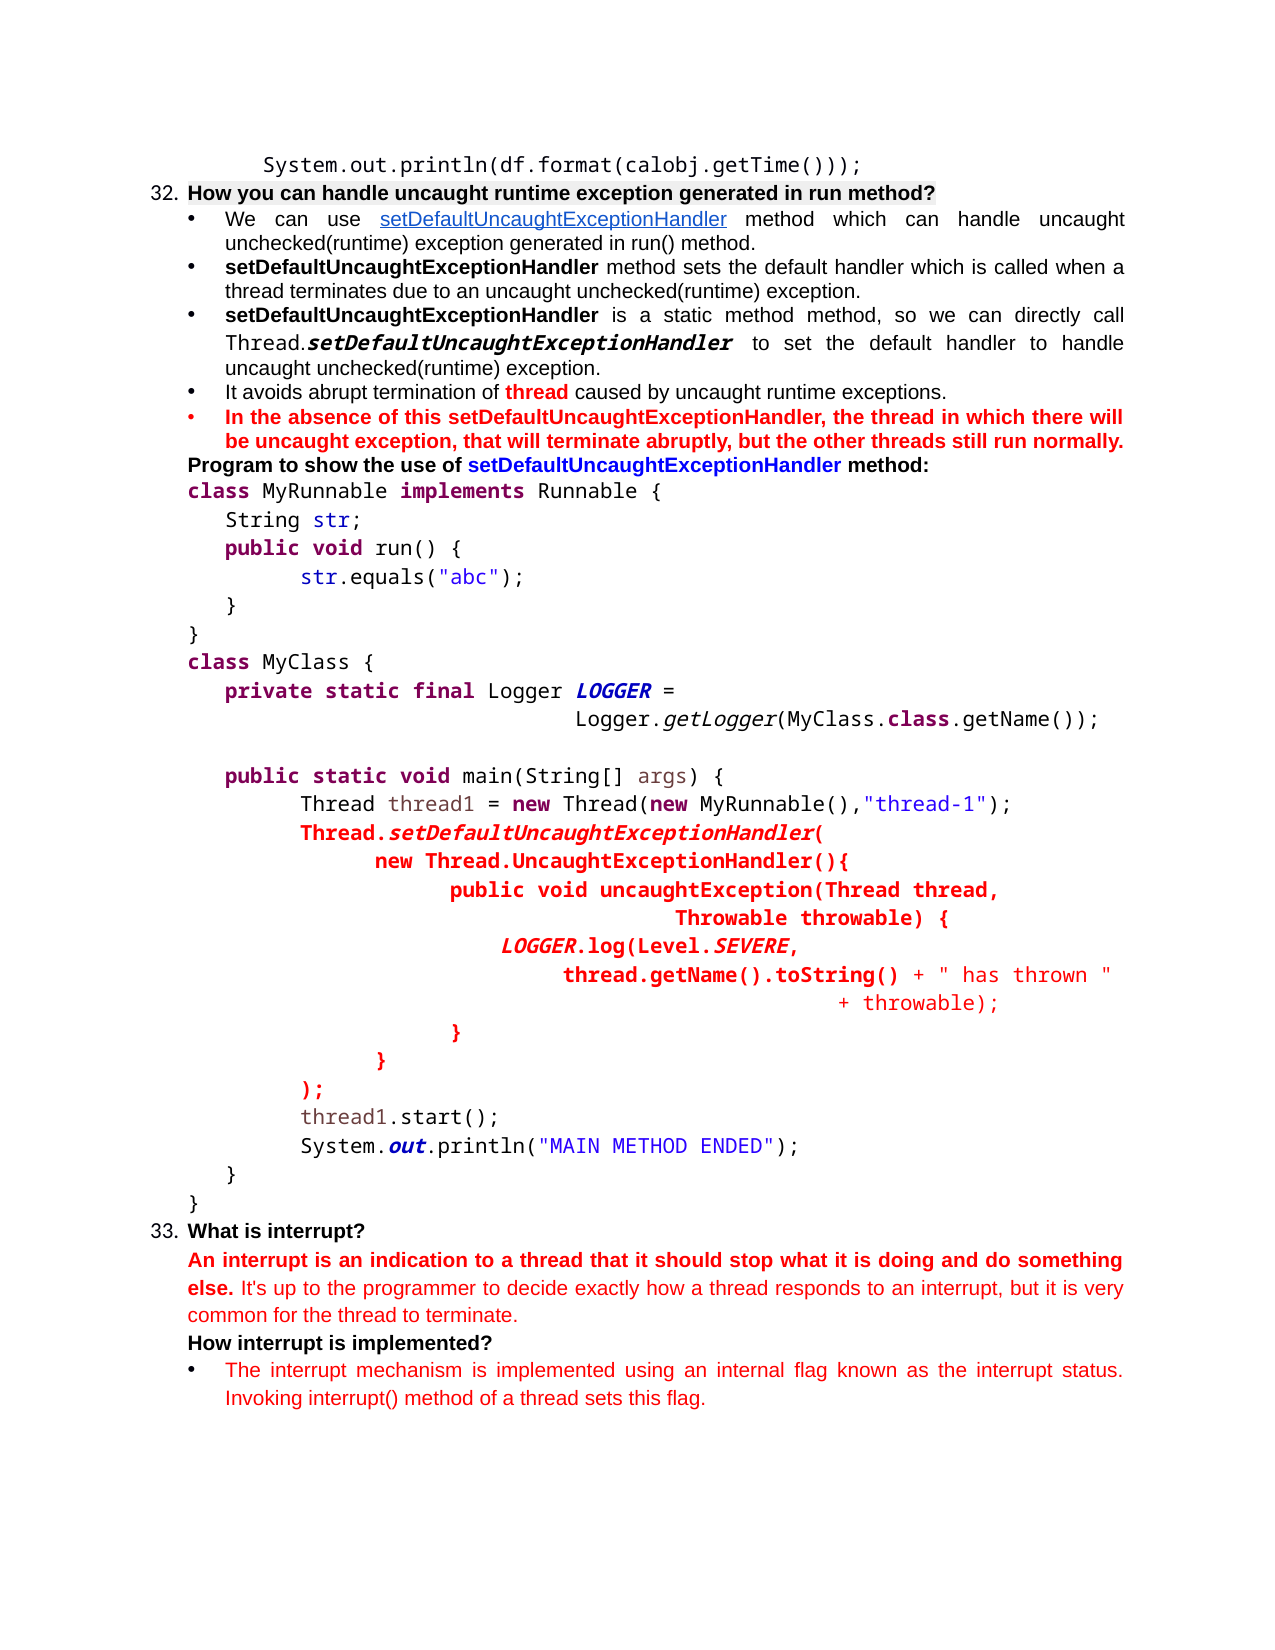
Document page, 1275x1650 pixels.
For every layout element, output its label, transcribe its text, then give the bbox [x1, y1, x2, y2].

list How interrupt is implemented? [150, 1331, 1125, 1355]
list public static void main(String[] args) { [150, 761, 1125, 789]
list System.out.println(df.format(calobj.getTime())); [225, 150, 1125, 178]
list It avoids abrupt termination of thread caused by uncaught runtime exceptions. [187, 380, 1125, 405]
list Throwable throwable) { [150, 903, 1125, 932]
list } [150, 619, 1125, 647]
list } [150, 1045, 1125, 1074]
list How you can handle uncaught runtime exception generated in run method? [150, 178, 1125, 206]
list public void uncaughtException(Thread thread, [150, 875, 1125, 903]
list String str; [150, 505, 1125, 533]
list public void run() { [150, 533, 1125, 562]
list The interrupt mechanism is implemented using an internal flag known as the interrupt status. Invoking interrupt() method of a thread sets this flag. [187, 1358, 1125, 1410]
list } [150, 1188, 1125, 1216]
list class MyRunnable implements Runnable { [150, 477, 1125, 505]
list private static final Logger LOGGER = [150, 676, 1125, 704]
list + throwable); [150, 988, 1125, 1017]
list Thread.setDefaultUncaughtExceptionHandler( [150, 818, 1125, 846]
list Thread thread1 = new Thread(new MyRunnable(),"thread-1"); [150, 789, 1125, 818]
list thread1.start(); [150, 1102, 1125, 1131]
list } [150, 1017, 1125, 1045]
list } [150, 590, 1125, 619]
list LOGGER.log(Level.SEVERE, [150, 932, 1125, 960]
list thread.getName().toString() + " has thrown " [150, 960, 1125, 988]
list setDefaultUncaughtExceptionHandler method sets the default handler which is called when a thread terminates due to an uncaught unchecked(runtime) exception. [187, 255, 1125, 303]
list System.out.println("MAIN METHOD ENDED"); [150, 1131, 1125, 1159]
list In the absence of this setDefaultUncaughtExceptionHandler, the thread in which there will be uncaught exception, that will terminate abruptly, but the other threads still run normally. [187, 405, 1125, 453]
list } [150, 1159, 1125, 1188]
list Logger.getLogger(MyClass.class.getName()); [150, 704, 1125, 733]
list new Thread.UncaughtExceptionHandler(){ [150, 846, 1125, 875]
list ); [150, 1074, 1125, 1102]
list An interrupt is an indication to a thread that it should stop what it is doing and do something else. It's up to the programmer to decide exactly how a thread responds to an interrupt, but it is very common for the thread to terminate. [150, 1248, 1125, 1327]
list Program to show the use of setDefaultUncaughtExceptionHandler method: [150, 453, 1125, 477]
list class MyClass { [150, 647, 1125, 676]
list What is interrupt? [150, 1216, 1125, 1244]
list We can use setDefaultUncaughtExceptionHandler method which can handle uncaught unchecked(runtime) exception generated in run() method. [187, 206, 1125, 255]
list setDefaultUncaughtExceptionHandler is a static method method, so we can directly call Thread.setDefaultUncaughtExceptionHandler to set the default handler to handle uncaught unchecked(runtime) exception. [187, 303, 1125, 380]
list str.equals("abc"); [150, 562, 1125, 590]
